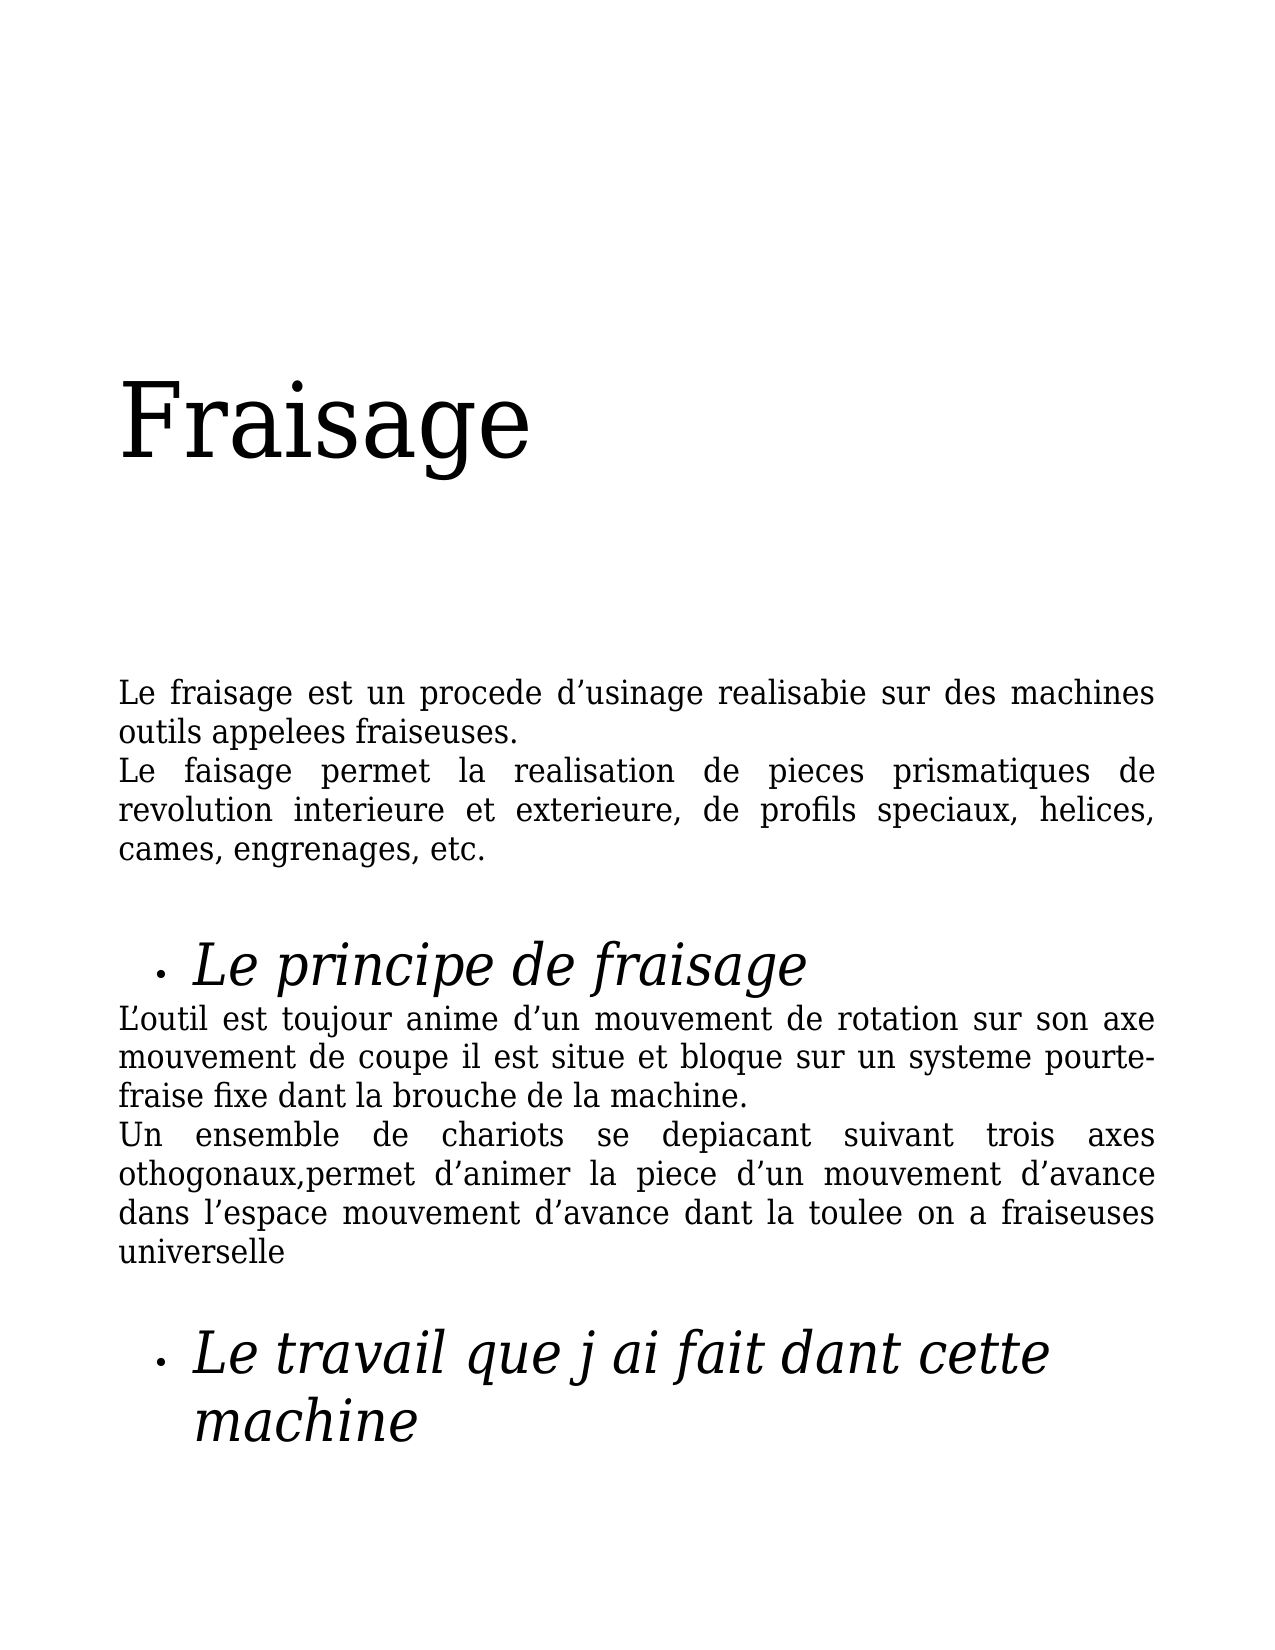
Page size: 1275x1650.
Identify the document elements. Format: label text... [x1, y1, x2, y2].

text Fraisage [118, 361, 1157, 482]
list Le travail que j ai fait dant cette machine [156, 1319, 1157, 1455]
text Le faisage permet la realisation de pieces prismatiques de revolution interieure et exterieure, de profils speciaux, helices, cames, engrenages, etc. [118, 751, 1157, 868]
list Le principe de fraisage [156, 931, 1157, 999]
text L’outil est toujour anime d’un mouvement de rotation sur son axe mouvement de coupe il est situe et bloque sur un systeme pourte-fraise fixe dant la brouche de la machine. [118, 999, 1157, 1116]
text Un ensemble de chariots se depiacant suivant trois axes othogonaux,permet d’animer la piece d’un mouvement d’avance dans l’espace mouvement d’avance dant la toulee on a fraiseuses universelle [118, 1116, 1157, 1271]
text Le fraisage est un procede d’usinage realisabie sur des machines outils appelees fraiseuses. [118, 674, 1157, 751]
